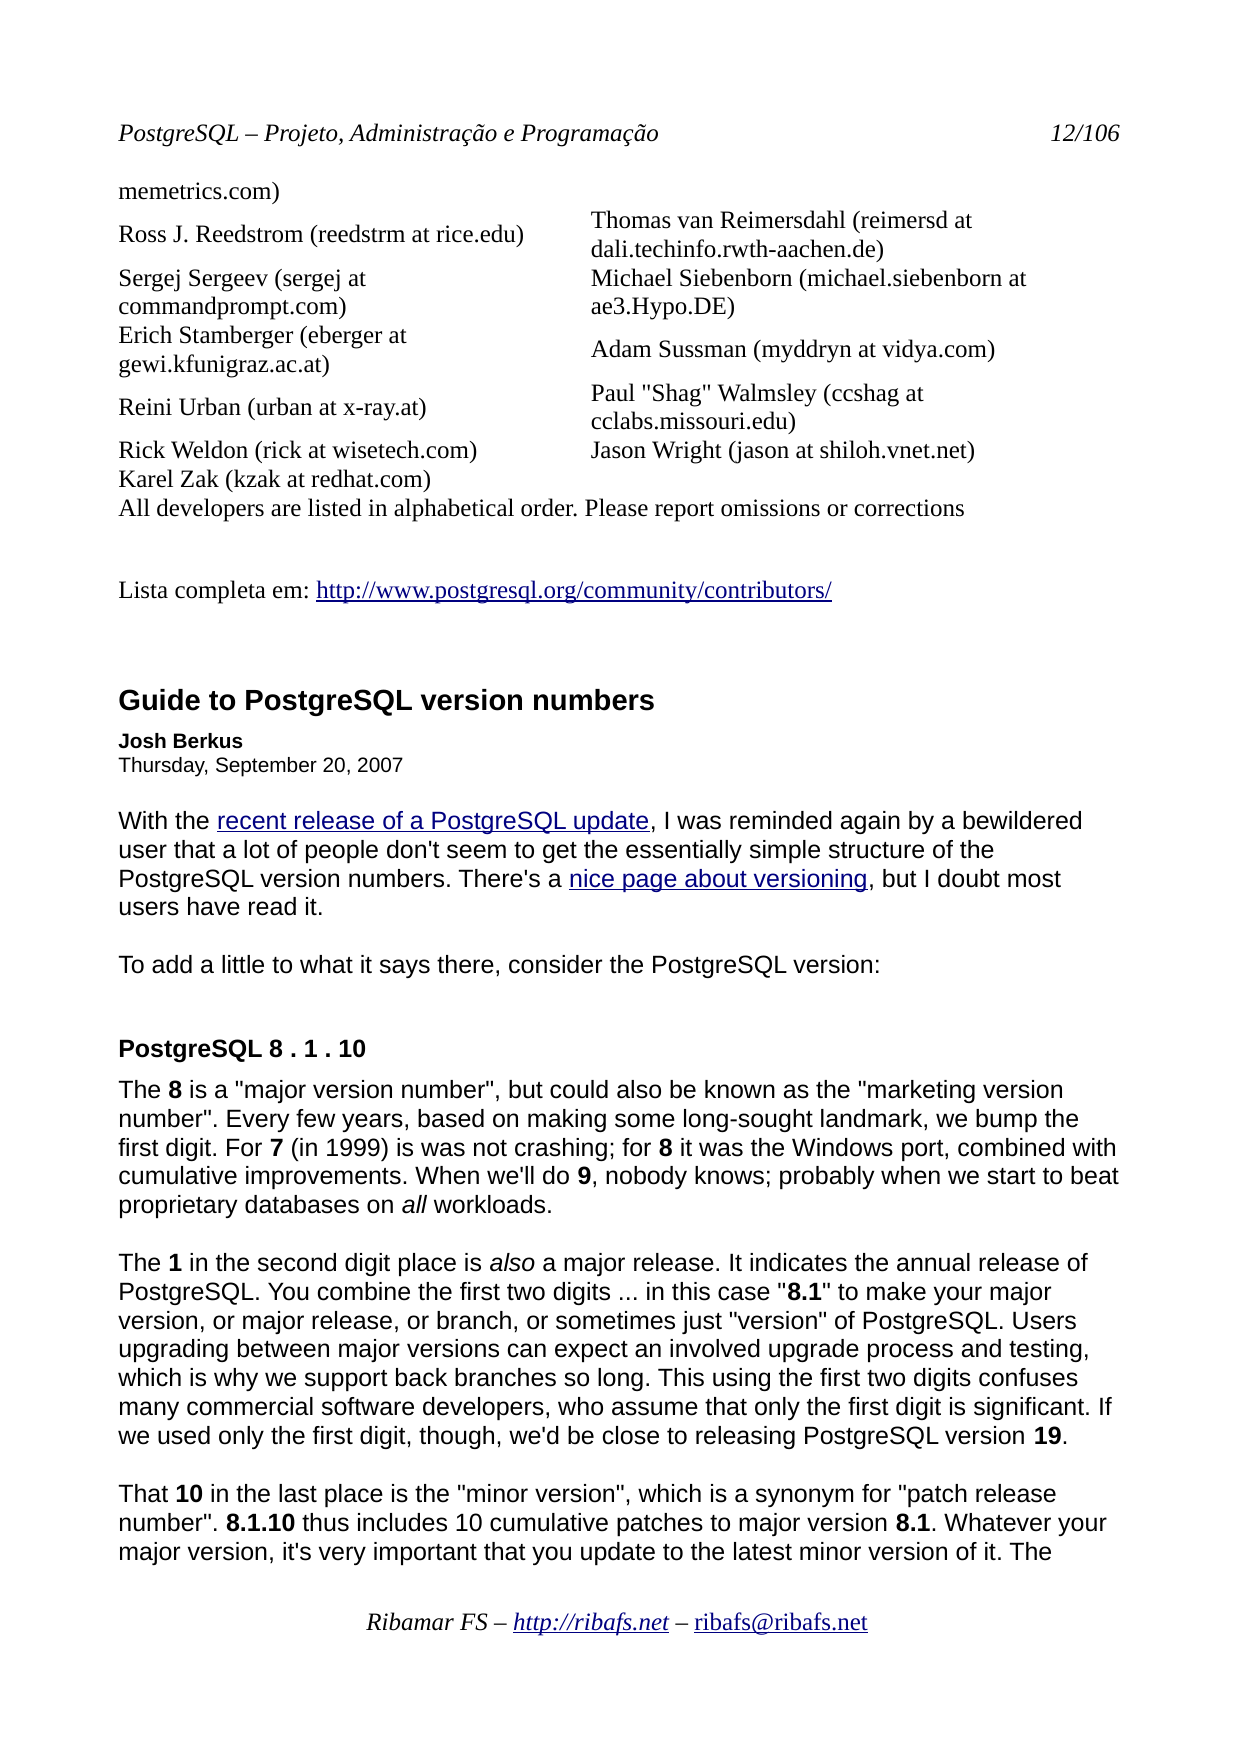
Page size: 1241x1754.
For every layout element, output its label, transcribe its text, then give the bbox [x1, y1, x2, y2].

text All developers are listed in alphabetical order. Please report omissions or corrections [118, 493, 1122, 521]
subtitle Guide to PostgreSQL version numbers [118, 683, 1122, 716]
table_cell Reini Urban (urban at x-ray.at) [118, 378, 591, 435]
table_cell Rick Weldon (rick at wisetech.com) [118, 435, 591, 464]
table_cell Karel Zak (kzak at redhat.com) [118, 464, 591, 493]
text With the recent release of a PostgreSQL update, I was reminded again by a bewildered user that a lot of people don't seem to get the essentially simple structure of the PostgreSQL version numbers. There's a nice page about versioning, but I doubt most users have read it. [118, 806, 1122, 921]
table_cell Paul "Shag" Walmsley (ccshag at cclabs.missouri.edu) [591, 378, 1122, 435]
table_cell [591, 176, 1122, 205]
table_cell Ross J. Reedstrom (reedstrm at rice.edu) [118, 205, 591, 263]
text The 1 in the second digit place is also a major release. It indicates the annual release of PostgreSQL. You combine the first two digits ... in this case "8.1" to make your major version, or major release, or branch, or sometimes just "version" of PostgreSQL. Users upgrading between major versions can expect an involved upgrade process and testing, which is why we support back branches so long. This using the first two digits confuses many commercial software developers, who assume that only the first digit is significant. If we used only the first digit, though, we'd be close to releasing PostgreSQL version 19. [118, 1248, 1122, 1449]
text To add a little to what it says there, consider the PostgreSQL version: [118, 951, 1122, 979]
table_cell Michael Siebenborn (michael.siebenborn at ae3.Hypo.DE) [591, 263, 1122, 320]
table_cell Jason Wright (jason at shiloh.vnet.net) [591, 435, 1122, 464]
table_cell memetrics.com) [118, 176, 591, 205]
subtitle PostgreSQL 8 . 1 . 10 [118, 1034, 1122, 1062]
table_cell Erich Stamberger (eberger at gewi.kfunigraz.ac.at) [118, 320, 591, 378]
table_cell Sergej Sergeev (sergej at commandprompt.com) [118, 263, 591, 320]
text That 10 in the last place is the "minor version", which is a synonym for "patch release number". 8.1.10 thus includes 10 cumulative patches to major version 8.1. Whatever your major version, it's very important that you update to the latest minor version of it. The [118, 1479, 1122, 1565]
table_cell [591, 464, 1122, 493]
table_cell Thomas van Reimersdahl (reimersd at dali.techinfo.rwth-aachen.de) [591, 205, 1122, 263]
text Lista completa em: http://www.postgresql.org/community/contributors/ [118, 575, 1122, 604]
text The 8 is a "major version number", but could also be known as the "marketing version number". Every few years, based on making some long-sought landmark, we bump the first digit. For 7 (in 1999) is was not crashing; for 8 it was the Windows port, combined with cumulative improvements. When we'll do 9, nobody knows; probably when we start to beat proprietary databases on all workloads. [118, 1075, 1122, 1219]
text Josh Berkus Thursday, September 20, 2007 [118, 729, 1122, 777]
table_cell Adam Sussman (myddryn at vidya.com) [591, 320, 1122, 378]
